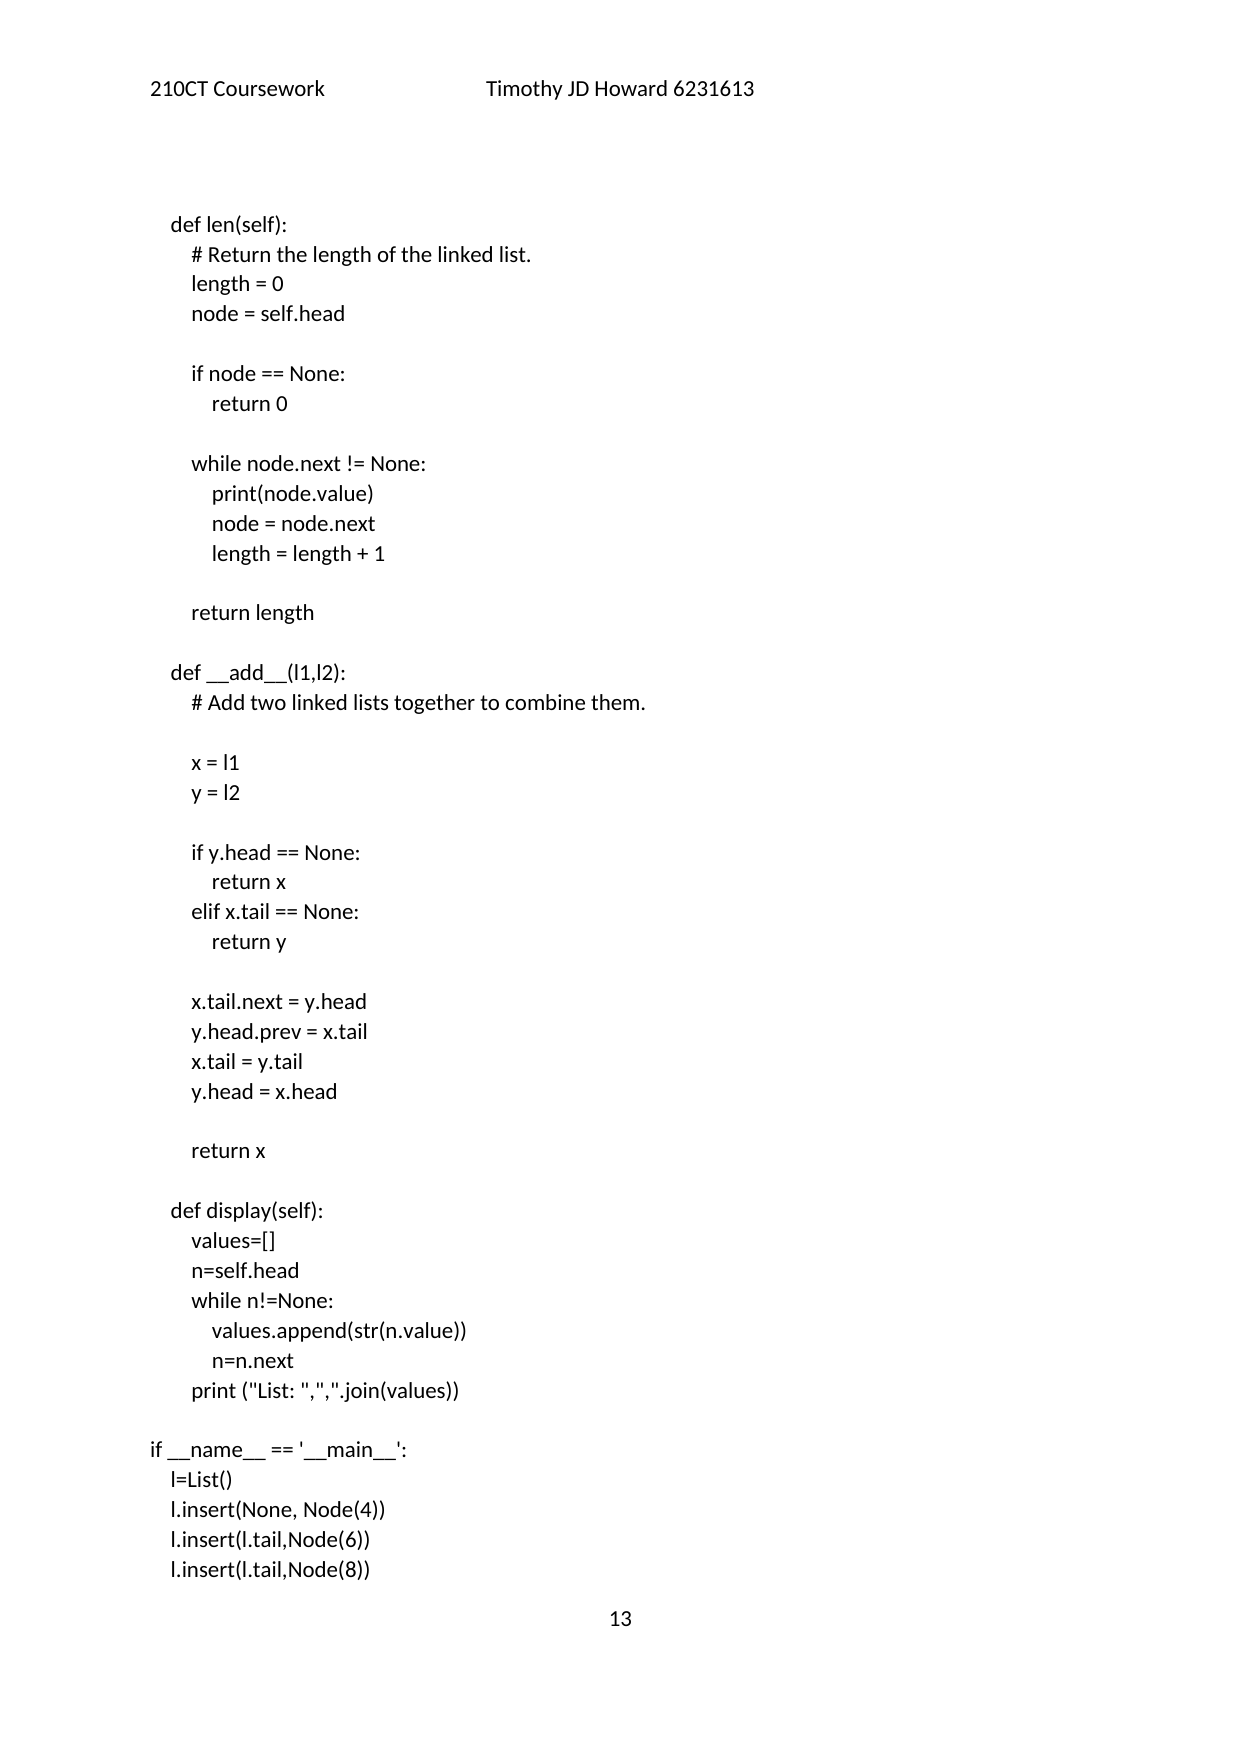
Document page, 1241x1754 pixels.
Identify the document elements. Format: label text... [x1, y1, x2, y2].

text n=n.next [150, 1346, 1090, 1374]
text node = self.head [150, 299, 1090, 327]
text l.insert(l.tail,Node(6)) [150, 1525, 1090, 1553]
text def __add__(l1,l2): [150, 658, 1090, 686]
text print ("List: ",",".join(values)) [150, 1376, 1090, 1404]
text x.tail = y.tail [150, 1047, 1090, 1075]
text print(node.value) [150, 479, 1090, 507]
text y.head.prev = x.tail [150, 1017, 1090, 1045]
text if y.head == None: [150, 838, 1090, 866]
text # Add two linked lists together to combine them. [150, 688, 1090, 716]
text if node == None: [150, 359, 1090, 387]
text return x [150, 1137, 1090, 1164]
text l.insert(l.tail,Node(8)) [150, 1555, 1090, 1583]
text return 0 [150, 389, 1090, 417]
text l=List() [150, 1465, 1090, 1493]
text y.head = x.head [150, 1077, 1090, 1105]
text return x [150, 867, 1090, 896]
text elif x.tail == None: [150, 897, 1090, 925]
text while n!=None: [150, 1286, 1090, 1314]
text n=self.head [150, 1256, 1090, 1284]
text length = length + 1 [150, 539, 1090, 567]
text def len(self): [150, 210, 1090, 238]
text values.append(str(n.value)) [150, 1316, 1090, 1344]
text if __name__ == '__main__': [150, 1436, 1090, 1463]
text def display(self): [150, 1196, 1090, 1224]
text l.insert(None, Node(4)) [150, 1495, 1090, 1523]
text # Return the length of the linked list. [150, 240, 1090, 268]
text y = l2 [150, 778, 1090, 806]
text node = node.next [150, 509, 1090, 537]
text x = l1 [150, 748, 1090, 776]
text values=[] [150, 1226, 1090, 1254]
text return length [150, 598, 1090, 626]
text while node.next != None: [150, 449, 1090, 477]
text length = 0 [150, 269, 1090, 298]
text x.tail.next = y.head [150, 987, 1090, 1015]
text return y [150, 927, 1090, 955]
